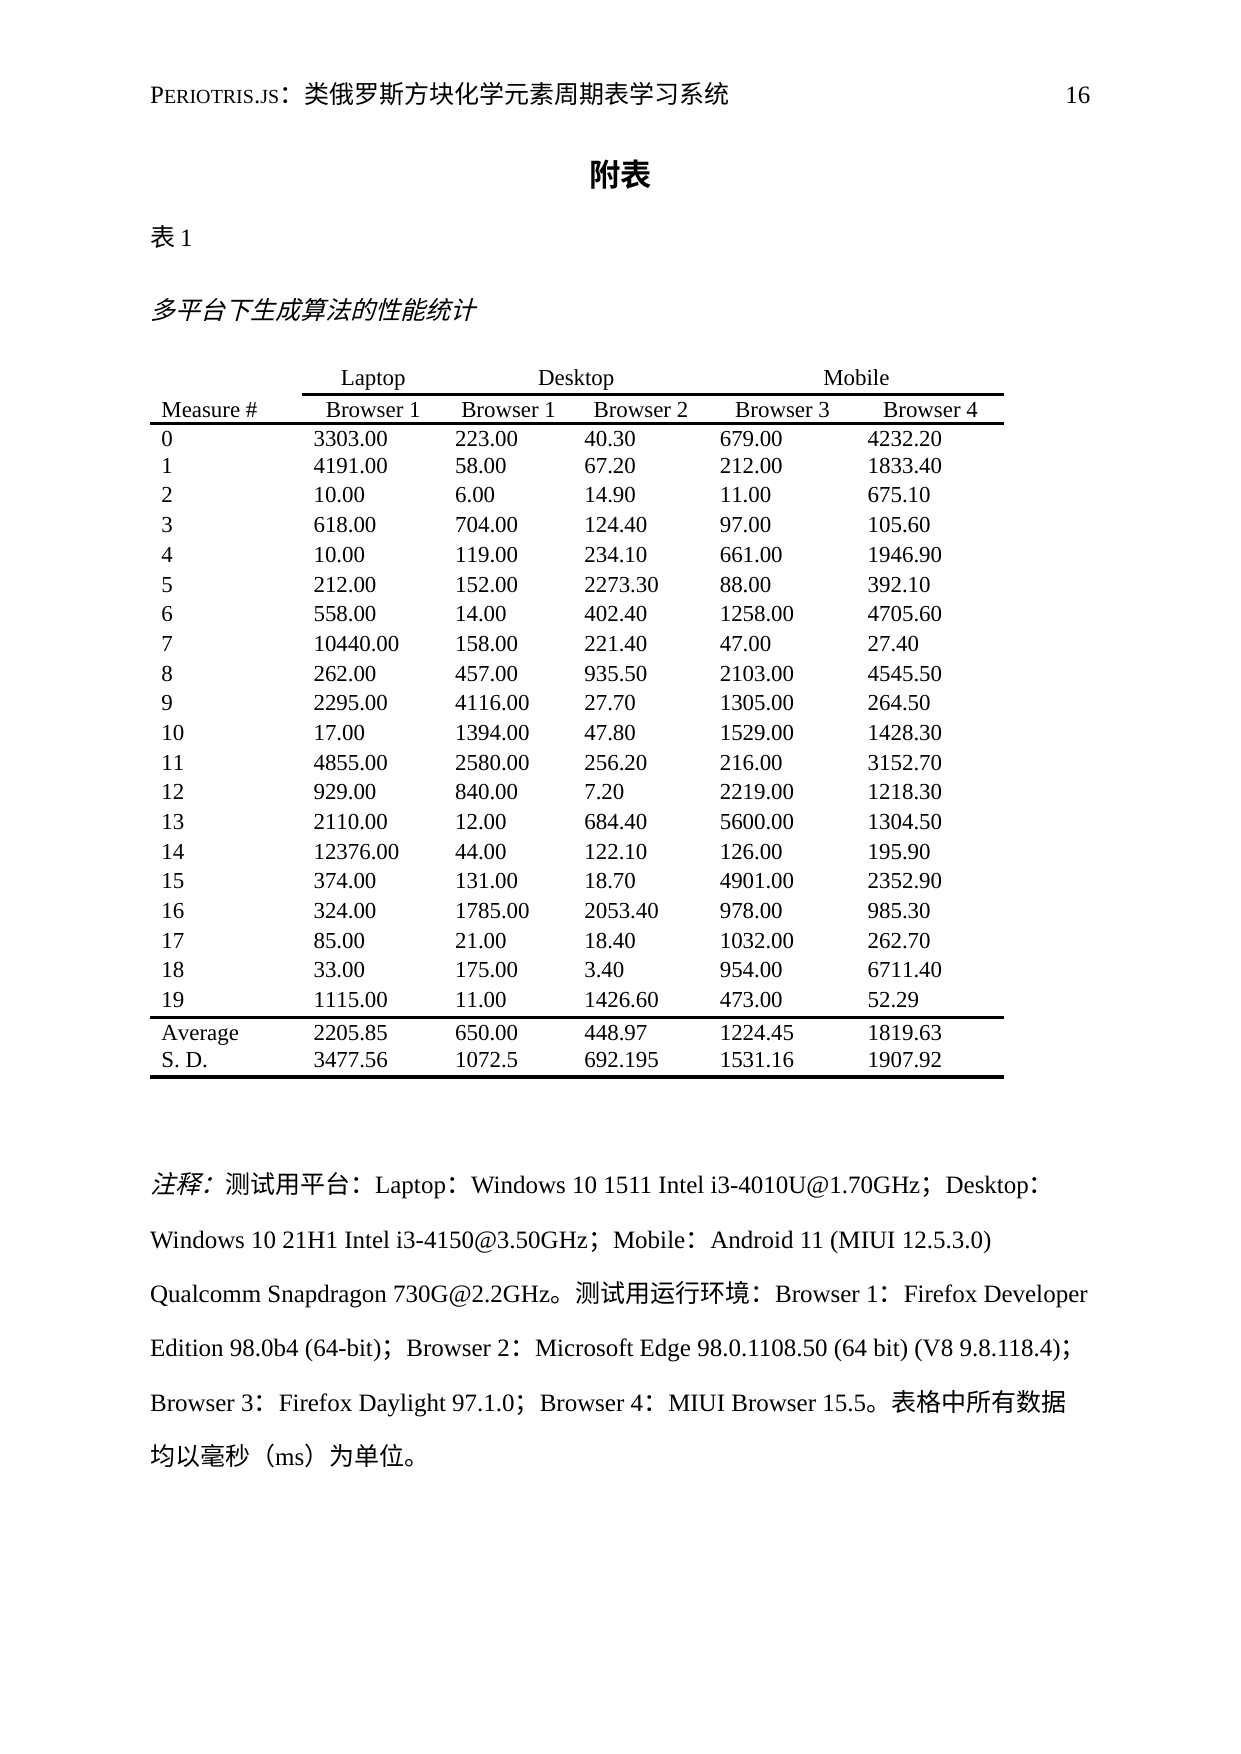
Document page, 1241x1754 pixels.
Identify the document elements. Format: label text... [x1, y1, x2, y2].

table_cell 40.30 [573, 425, 708, 452]
text 多平台下生成算法的性能统计 [150, 290, 1090, 327]
table_cell 661.00 [708, 541, 856, 571]
table_cell 1032.00 [708, 927, 856, 957]
table_cell 2219.00 [708, 779, 856, 808]
table_cell 684.40 [573, 808, 708, 838]
table_cell 1785.00 [444, 897, 573, 927]
table_cell ​10 [150, 719, 302, 749]
table_cell Browser 3 [708, 396, 856, 422]
table_cell 17.00 [302, 719, 444, 749]
table_header Measure # [150, 363, 302, 422]
table_cell 4705.60 [856, 600, 1004, 630]
table_cell 2205.85 [302, 1019, 444, 1046]
table_cell 18.70 [573, 868, 708, 897]
table_cell Browser 4 [856, 396, 1004, 422]
table_cell 10.00 [302, 482, 444, 511]
table_cell 126.00 [708, 838, 856, 867]
table_cell 679.00 [708, 425, 856, 452]
table_cell 4855.00 [302, 749, 444, 778]
table_cell 1305.00 [708, 689, 856, 719]
table_cell 10.00 [302, 541, 444, 571]
table_cell ​2 [150, 482, 302, 511]
table_cell 21.00 [444, 927, 573, 957]
text 注释：测试用平台：Laptop：Windows 10 1511 Intel i3-4010U@1.70GHz；Desktop：Windows 10 21H1 Intel i3-4150@3.50GHz；Mobile：Android 11 (MIUI 12.5.3.0) Qualcomm Snapdragon 730G@2.2GHz。测试用运行环境：Browser 1：Firefox Developer Edition 98.0b4 (64-bit)；Browser 2：Microsoft Edge 98.0.1108.50 (64 bit) (V8 9.8.118.4)；Browser 3：Firefox Daylight 97.1.0；Browser 4：MIUI Browser 15.5。表格中所有数据均以毫秒（ms）为单位。 [150, 1165, 1090, 1473]
table_cell 1428.30 [856, 719, 1004, 749]
table_cell 935.50 [573, 660, 708, 689]
table_cell ​7 [150, 630, 302, 660]
table_cell 402.40 [573, 600, 708, 630]
table_cell 5600.00 [708, 808, 856, 838]
table_cell ​9 [150, 689, 302, 719]
table_cell ​5 [150, 571, 302, 600]
table_cell 212.00 [302, 571, 444, 600]
table_cell 2053.40 [573, 897, 708, 927]
table_cell 1426.60 [573, 986, 708, 1016]
table_cell 264.50 [856, 689, 1004, 719]
table_cell 650.00 [444, 1019, 573, 1046]
table_cell 27.70 [573, 689, 708, 719]
table_cell 978.00 [708, 897, 856, 927]
table_cell 1115.00 [302, 986, 444, 1016]
table_cell 929.00 [302, 779, 444, 808]
table_cell 1907.92 [856, 1046, 1004, 1075]
table_cell ​18 [150, 957, 302, 986]
table_cell 4191.00 [302, 452, 444, 482]
table_cell 1072.5 [444, 1046, 573, 1075]
table_cell 3152.70 [856, 749, 1004, 778]
table_cell ​16 [150, 897, 302, 927]
table_cell 4116.00 [444, 689, 573, 719]
table_cell 4232.20 [856, 425, 1004, 452]
table_cell ​6 [150, 600, 302, 630]
table_cell ​11 [150, 749, 302, 778]
table_cell 1529.00 [708, 719, 856, 749]
table_cell 6711.40 [856, 957, 1004, 986]
table_cell 675.10 [856, 482, 1004, 511]
table_cell 256.20 [573, 749, 708, 778]
table_cell 1833.40 [856, 452, 1004, 482]
table_cell 47.00 [708, 630, 856, 660]
table_cell 448.97 [573, 1019, 708, 1046]
table_cell 44.00 [444, 838, 573, 867]
table_cell 27.40 [856, 630, 1004, 660]
table_cell 12.00 [444, 808, 573, 838]
table_cell 216.00 [708, 749, 856, 778]
table_cell 85.00 [302, 927, 444, 957]
table_cell Browser 2 [573, 396, 708, 422]
table_cell 2352.90 [856, 868, 1004, 897]
table_cell 262.00 [302, 660, 444, 689]
table_cell 3.40 [573, 957, 708, 986]
table_cell ​8 [150, 660, 302, 689]
table_cell 175.00 [444, 957, 573, 986]
table_cell 119.00 [444, 541, 573, 571]
table_cell 221.40 [573, 630, 708, 660]
table_cell 392.10 [856, 571, 1004, 600]
table_cell 985.30 [856, 897, 1004, 927]
table_cell 67.20 [573, 452, 708, 482]
table_cell 262.70 [856, 927, 1004, 957]
table_cell Browser 1 [302, 396, 444, 422]
table_cell 105.60 [856, 511, 1004, 541]
table_cell 88.00 [708, 571, 856, 600]
table_cell 33.00 [302, 957, 444, 986]
table_cell 954.00 [708, 957, 856, 986]
table_cell 374.00 [302, 868, 444, 897]
table_header Desktop [444, 363, 708, 392]
table_cell 558.00 [302, 600, 444, 630]
subtitle 附表 [150, 150, 1090, 195]
table_cell ​12 [150, 779, 302, 808]
table_cell 1946.90 [856, 541, 1004, 571]
table_cell 6.00 [444, 482, 573, 511]
table_header Laptop [302, 363, 444, 392]
table_cell 152.00 [444, 571, 573, 600]
table_cell 840.00 [444, 779, 573, 808]
table_cell 10440.00 [302, 630, 444, 660]
table_cell 234.10 [573, 541, 708, 571]
text 表1 [150, 218, 1090, 254]
table_cell 58.00 [444, 452, 573, 482]
table_cell 1394.00 [444, 719, 573, 749]
table_cell 1218.30 [856, 779, 1004, 808]
table_cell 11.00 [708, 482, 856, 511]
table_cell 47.80 [573, 719, 708, 749]
table_cell 324.00 [302, 897, 444, 927]
table_cell 11.00 [444, 986, 573, 1016]
table_cell 2295.00 [302, 689, 444, 719]
table_cell 52.29 [856, 986, 1004, 1016]
table_header Mobile [708, 363, 1004, 392]
table_cell Browser 1 [444, 396, 573, 422]
table_cell ​13 [150, 808, 302, 838]
table_cell ​19 [150, 986, 302, 1016]
table_cell 4901.00 [708, 868, 856, 897]
table_cell 3303.00 [302, 425, 444, 452]
table_cell 2110.00 [302, 808, 444, 838]
table_cell 2273.30 [573, 571, 708, 600]
table_cell Average [150, 1019, 302, 1046]
table_cell 212.00 [708, 452, 856, 482]
table_cell 158.00 [444, 630, 573, 660]
table_cell 473.00 [708, 986, 856, 1016]
table_cell 14.90 [573, 482, 708, 511]
table_cell 97.00 [708, 511, 856, 541]
table_cell 2580.00 [444, 749, 573, 778]
table_cell 223.00 [444, 425, 573, 452]
table_cell S. D. [150, 1046, 302, 1075]
table_cell 704.00 [444, 511, 573, 541]
table_cell 457.00 [444, 660, 573, 689]
table_cell 195.90 [856, 838, 1004, 867]
table_cell 124.40 [573, 511, 708, 541]
table_cell 1224.45 [708, 1019, 856, 1046]
table_cell 692.195 [573, 1046, 708, 1075]
table_cell ​0 [150, 425, 302, 452]
table_cell 1258.00 [708, 600, 856, 630]
table_cell 2103.00 [708, 660, 856, 689]
table_cell 4545.50 [856, 660, 1004, 689]
table_cell ​4 [150, 541, 302, 571]
table_cell 12376.00 [302, 838, 444, 867]
table_cell ​17 [150, 927, 302, 957]
table_cell ​14 [150, 838, 302, 867]
table_cell 131.00 [444, 868, 573, 897]
table_cell 1531.16 [708, 1046, 856, 1075]
table_cell 618.00 [302, 511, 444, 541]
table_cell ​15 [150, 868, 302, 897]
table_cell 3477.56 [302, 1046, 444, 1075]
table_cell 1304.50 [856, 808, 1004, 838]
table_cell 122.10 [573, 838, 708, 867]
table_cell 1819.63 [856, 1019, 1004, 1046]
table_cell 7.20 [573, 779, 708, 808]
table_cell 14.00 [444, 600, 573, 630]
table_cell ​1 [150, 452, 302, 482]
table_cell 18.40 [573, 927, 708, 957]
table_cell ​3 [150, 511, 302, 541]
